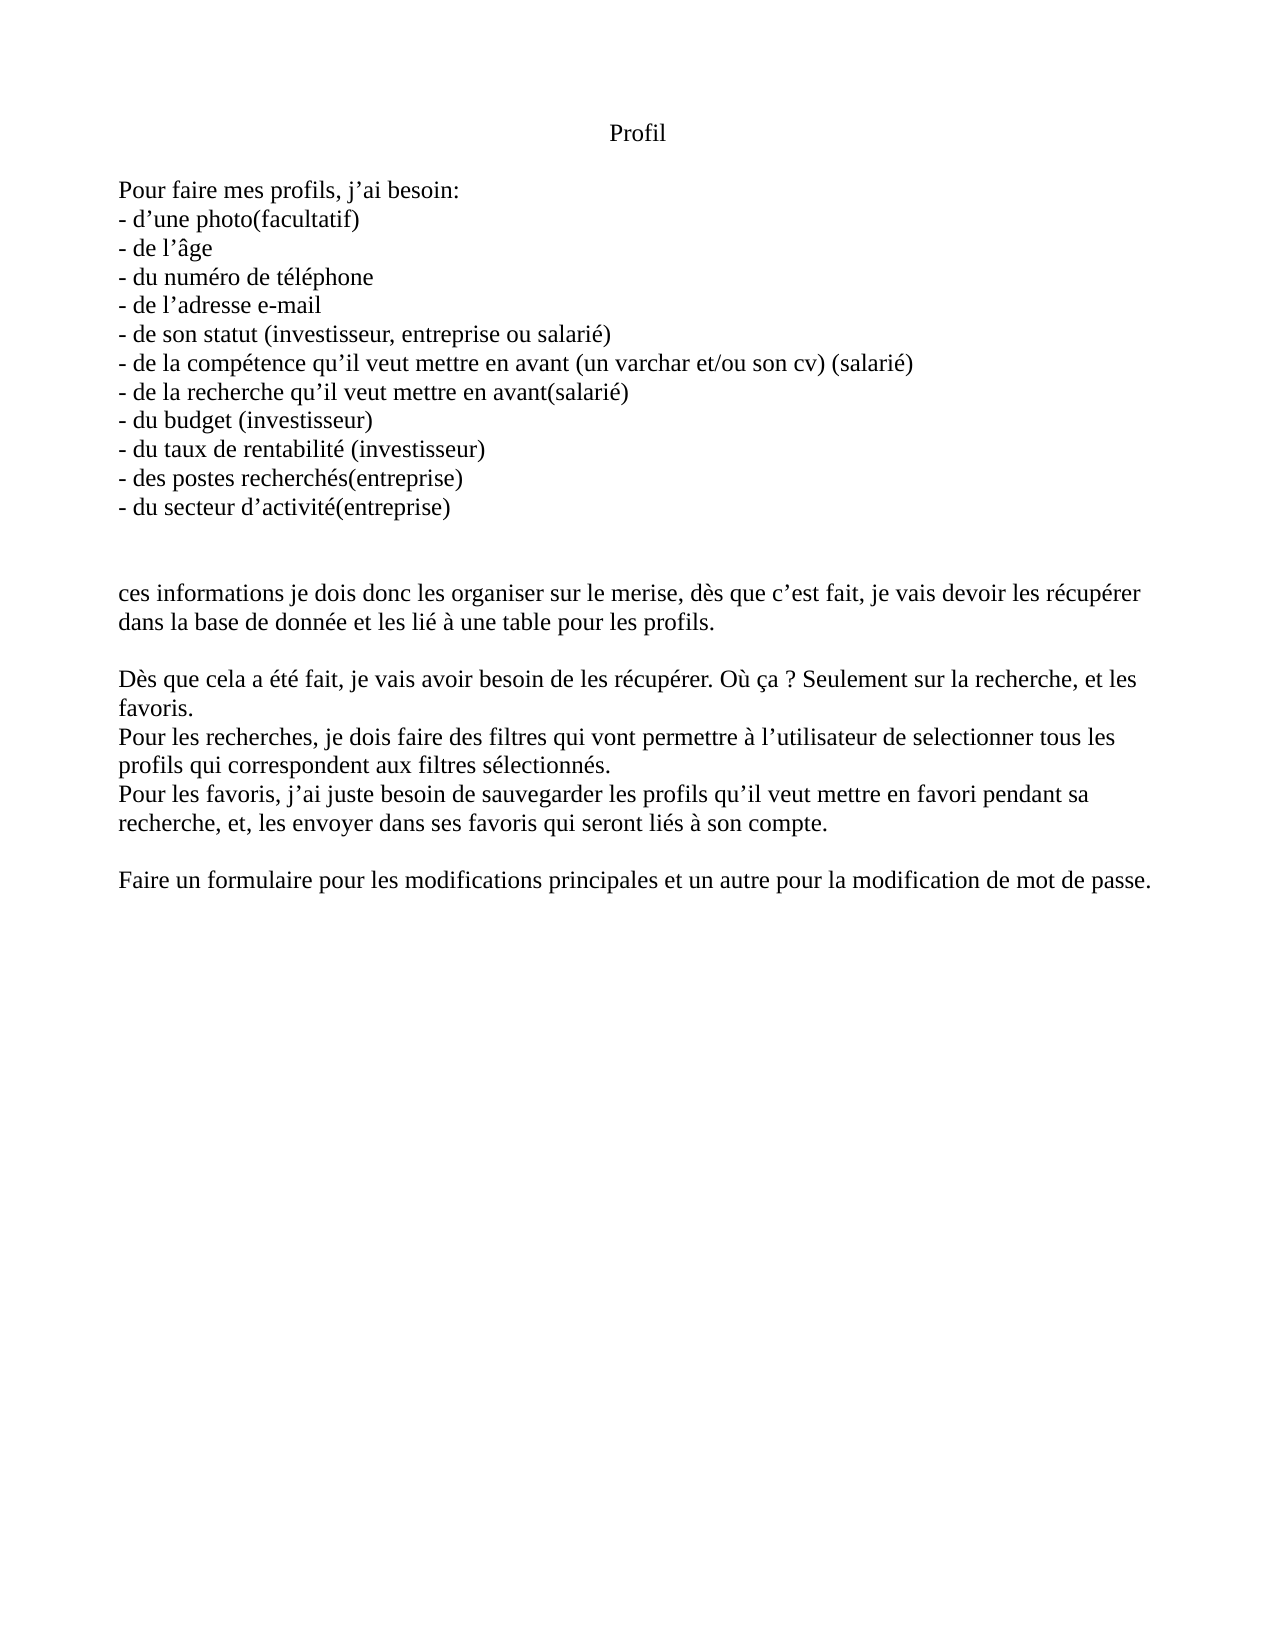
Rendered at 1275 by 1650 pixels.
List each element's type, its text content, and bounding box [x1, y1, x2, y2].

text - d’une photo(facultatif) [118, 204, 1157, 233]
text - de la recherche qu’il veut mettre en avant(salarié) [118, 377, 1157, 406]
text Profil [118, 118, 1157, 147]
text - de l’âge [118, 233, 1157, 262]
text - de l’adresse e-mail [118, 291, 1157, 319]
text - des postes recherchés(entreprise) [118, 463, 1157, 492]
text - du numéro de téléphone [118, 262, 1157, 291]
text Dès que cela a été fait, je vais avoir besoin de les récupérer. Où ça ? Seulement sur la recherche, et les favoris. [118, 664, 1157, 722]
text ces informations je dois donc les organiser sur le merise, dès que c’est fait, je vais devoir les récupérer dans la base de donnée et les lié à une table pour les profils. [118, 578, 1157, 636]
text Pour les favoris, j’ai juste besoin de sauvegarder les profils qu’il veut mettre en favori pendant sa recherche, et, les envoyer dans ses favoris qui seront liés à son compte. [118, 779, 1157, 837]
text - du secteur d’activité(entreprise) [118, 492, 1157, 521]
text - de son statut (investisseur, entreprise ou salarié) [118, 319, 1157, 348]
text - du taux de rentabilité (investisseur) [118, 434, 1157, 463]
text - du budget (investisseur) [118, 406, 1157, 434]
text Faire un formulaire pour les modifications principales et un autre pour la modification de mot de passe. [118, 866, 1157, 894]
text - de la compétence qu’il veut mettre en avant (un varchar et/ou son cv) (salarié) [118, 348, 1157, 377]
text Pour les recherches, je dois faire des filtres qui vont permettre à l’utilisateur de selectionner tous les profils qui correspondent aux filtres sélectionnés. [118, 722, 1157, 779]
text Pour faire mes profils, j’ai besoin: [118, 176, 1157, 204]
